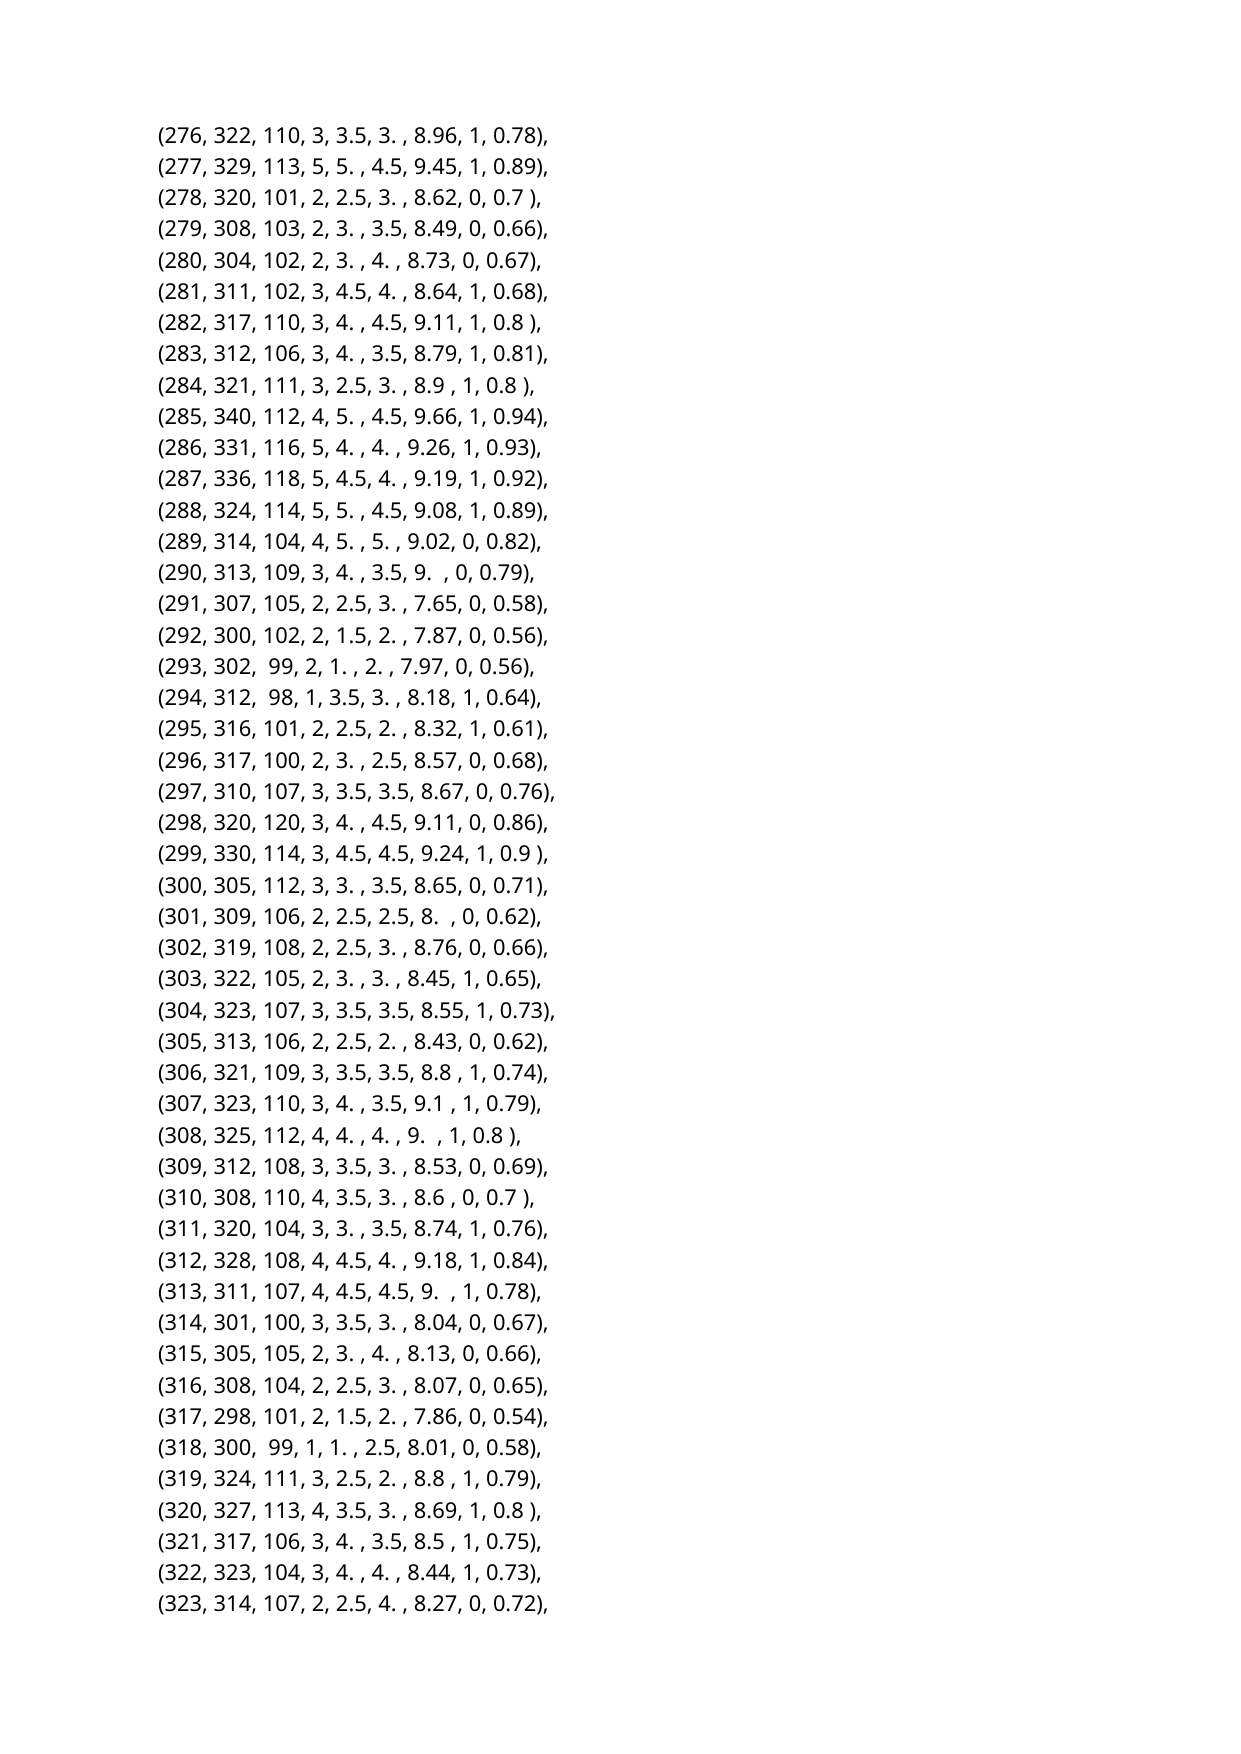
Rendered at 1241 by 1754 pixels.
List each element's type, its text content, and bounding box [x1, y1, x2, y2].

text (307, 323, 110, 3, 4. , 3.5, 9.1 , 1, 0.79), [118, 1087, 1122, 1118]
text (302, 319, 108, 2, 2.5, 3. , 8.76, 0, 0.66), [118, 931, 1122, 962]
text (298, 320, 120, 3, 4. , 4.5, 9.11, 0, 0.86), [118, 806, 1122, 837]
text (309, 312, 108, 3, 3.5, 3. , 8.53, 0, 0.69), [118, 1149, 1122, 1181]
text (305, 313, 106, 2, 2.5, 2. , 8.43, 0, 0.62), [118, 1024, 1122, 1056]
text (318, 300, 99, 1, 1. , 2.5, 8.01, 0, 0.58), [118, 1431, 1122, 1462]
text (290, 313, 109, 3, 4. , 3.5, 9. , 0, 0.79), [118, 556, 1122, 587]
text (281, 311, 102, 3, 4.5, 4. , 8.64, 1, 0.68), [118, 274, 1122, 306]
text (279, 308, 103, 2, 3. , 3.5, 8.49, 0, 0.66), [118, 212, 1122, 243]
text (280, 304, 102, 2, 3. , 4. , 8.73, 0, 0.67), [118, 243, 1122, 274]
text (278, 320, 101, 2, 2.5, 3. , 8.62, 0, 0.7 ), [118, 181, 1122, 212]
text (284, 321, 111, 3, 2.5, 3. , 8.9 , 1, 0.8 ), [118, 368, 1122, 399]
text (294, 312, 98, 1, 3.5, 3. , 8.18, 1, 0.64), [118, 681, 1122, 712]
text (276, 322, 110, 3, 3.5, 3. , 8.96, 1, 0.78), [118, 118, 1122, 149]
text (306, 321, 109, 3, 3.5, 3.5, 8.8 , 1, 0.74), [118, 1056, 1122, 1087]
text (300, 305, 112, 3, 3. , 3.5, 8.65, 0, 0.71), [118, 868, 1122, 899]
text (293, 302, 99, 2, 1. , 2. , 7.97, 0, 0.56), [118, 649, 1122, 681]
text (308, 325, 112, 4, 4. , 4. , 9. , 1, 0.8 ), [118, 1118, 1122, 1149]
text (282, 317, 110, 3, 4. , 4.5, 9.11, 1, 0.8 ), [118, 306, 1122, 337]
text (311, 320, 104, 3, 3. , 3.5, 8.74, 1, 0.76), [118, 1212, 1122, 1243]
text (315, 305, 105, 2, 3. , 4. , 8.13, 0, 0.66), [118, 1337, 1122, 1368]
text (323, 314, 107, 2, 2.5, 4. , 8.27, 0, 0.72), [118, 1587, 1122, 1618]
text (304, 323, 107, 3, 3.5, 3.5, 8.55, 1, 0.73), [118, 993, 1122, 1024]
text (322, 323, 104, 3, 4. , 4. , 8.44, 1, 0.73), [118, 1556, 1122, 1587]
text (301, 309, 106, 2, 2.5, 2.5, 8. , 0, 0.62), [118, 899, 1122, 931]
text (312, 328, 108, 4, 4.5, 4. , 9.18, 1, 0.84), [118, 1243, 1122, 1274]
text (297, 310, 107, 3, 3.5, 3.5, 8.67, 0, 0.76), [118, 774, 1122, 806]
text (295, 316, 101, 2, 2.5, 2. , 8.32, 1, 0.61), [118, 712, 1122, 743]
text (277, 329, 113, 5, 5. , 4.5, 9.45, 1, 0.89), [118, 149, 1122, 181]
text (319, 324, 111, 3, 2.5, 2. , 8.8 , 1, 0.79), [118, 1462, 1122, 1493]
text (321, 317, 106, 3, 4. , 3.5, 8.5 , 1, 0.75), [118, 1524, 1122, 1556]
text (289, 314, 104, 4, 5. , 5. , 9.02, 0, 0.82), [118, 524, 1122, 556]
text (285, 340, 112, 4, 5. , 4.5, 9.66, 1, 0.94), [118, 399, 1122, 431]
text (299, 330, 114, 3, 4.5, 4.5, 9.24, 1, 0.9 ), [118, 837, 1122, 868]
text (313, 311, 107, 4, 4.5, 4.5, 9. , 1, 0.78), [118, 1274, 1122, 1306]
text (292, 300, 102, 2, 1.5, 2. , 7.87, 0, 0.56), [118, 618, 1122, 649]
text (303, 322, 105, 2, 3. , 3. , 8.45, 1, 0.65), [118, 962, 1122, 993]
text (296, 317, 100, 2, 3. , 2.5, 8.57, 0, 0.68), [118, 743, 1122, 774]
text (288, 324, 114, 5, 5. , 4.5, 9.08, 1, 0.89), [118, 493, 1122, 524]
text (320, 327, 113, 4, 3.5, 3. , 8.69, 1, 0.8 ), [118, 1493, 1122, 1524]
text (287, 336, 118, 5, 4.5, 4. , 9.19, 1, 0.92), [118, 462, 1122, 493]
text (317, 298, 101, 2, 1.5, 2. , 7.86, 0, 0.54), [118, 1399, 1122, 1431]
text (291, 307, 105, 2, 2.5, 3. , 7.65, 0, 0.58), [118, 587, 1122, 618]
text (314, 301, 100, 3, 3.5, 3. , 8.04, 0, 0.67), [118, 1306, 1122, 1337]
text (283, 312, 106, 3, 4. , 3.5, 8.79, 1, 0.81), [118, 337, 1122, 368]
text (286, 331, 116, 5, 4. , 4. , 9.26, 1, 0.93), [118, 431, 1122, 462]
text (310, 308, 110, 4, 3.5, 3. , 8.6 , 0, 0.7 ), [118, 1181, 1122, 1212]
text (316, 308, 104, 2, 2.5, 3. , 8.07, 0, 0.65), [118, 1368, 1122, 1399]
